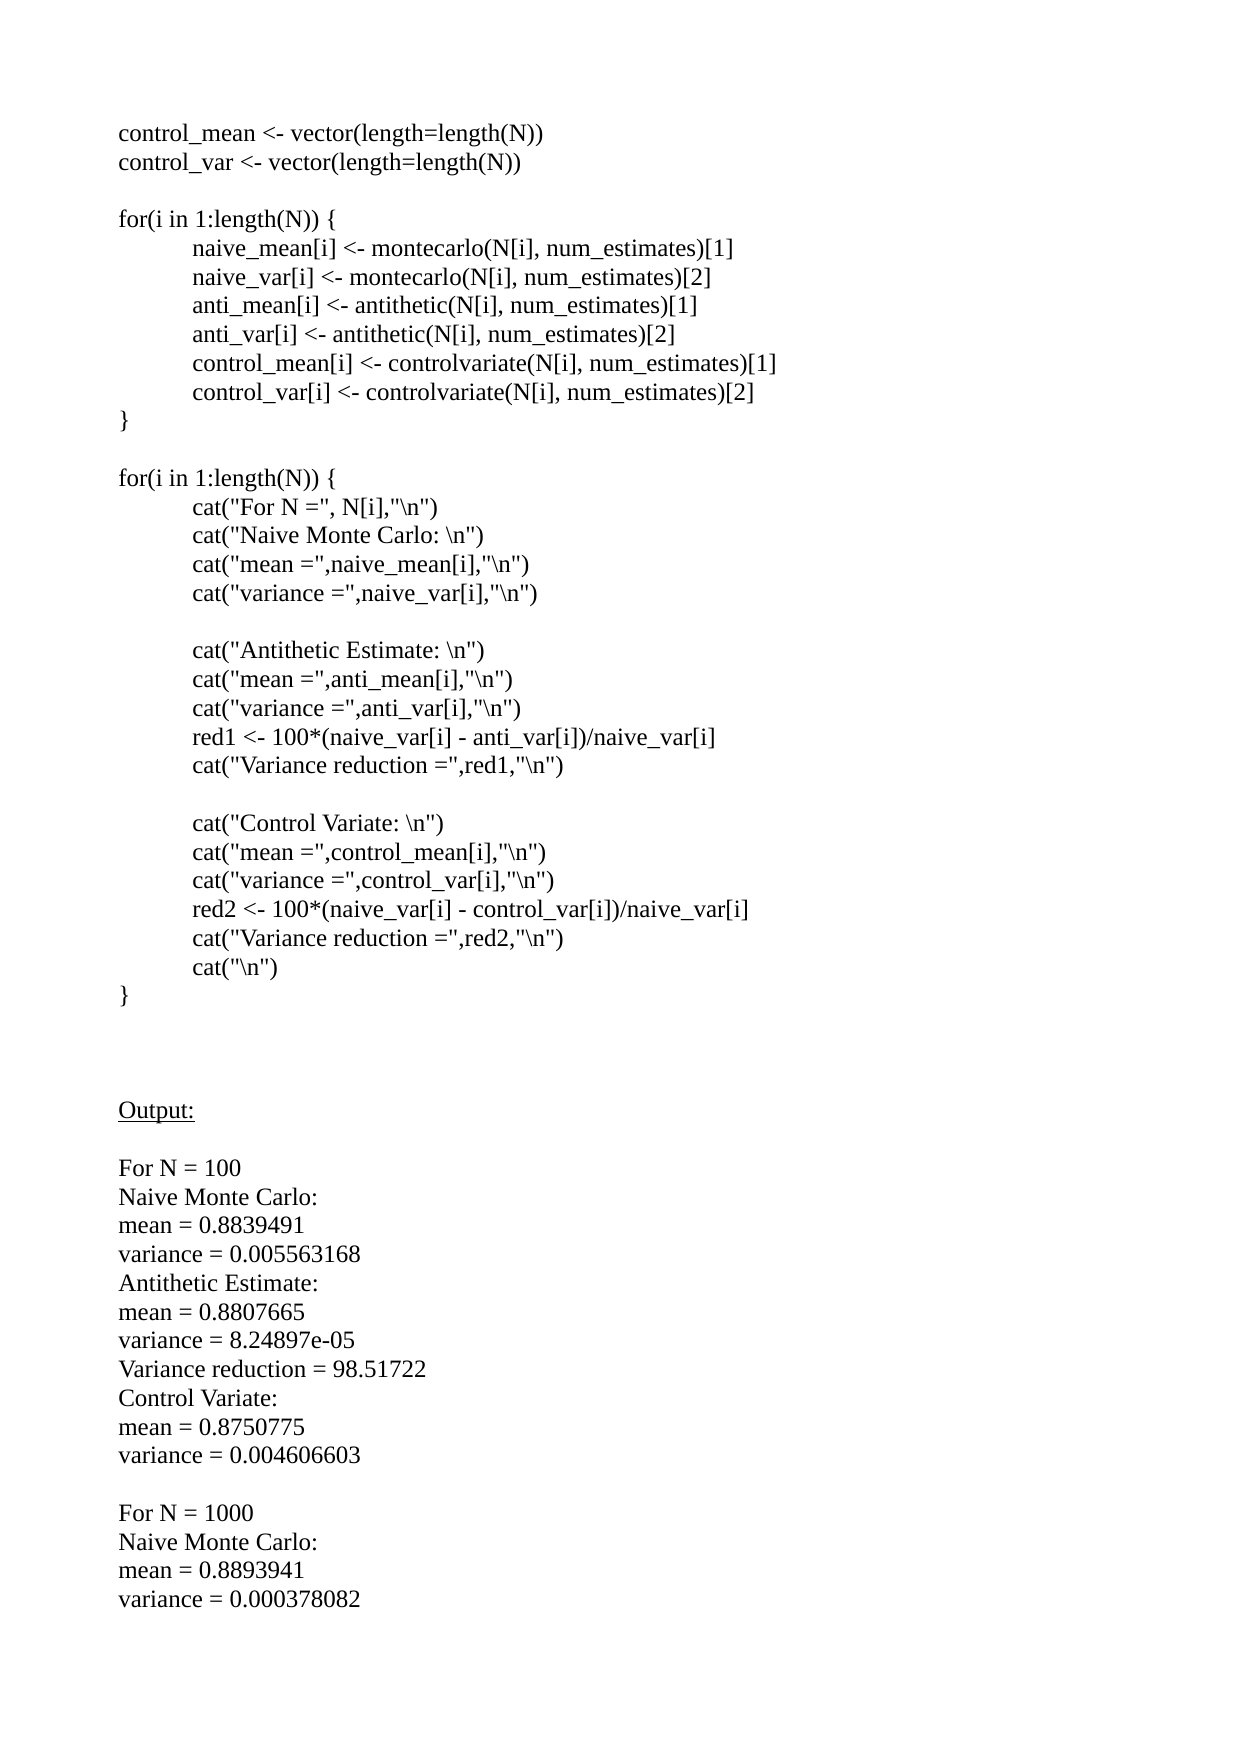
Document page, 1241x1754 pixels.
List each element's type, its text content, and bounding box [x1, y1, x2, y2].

text control_var[i] <- controlvariate(N[i], num_estimates)[2] [118, 377, 1122, 406]
text Naive Monte Carlo: [118, 1527, 1122, 1556]
text cat("Antithetic Estimate: \n") [118, 636, 1122, 664]
text control_mean[i] <- controlvariate(N[i], num_estimates)[1] [118, 348, 1122, 377]
text mean = 0.8893941 [118, 1556, 1122, 1584]
text cat("variance =",control_var[i],"\n") [118, 866, 1122, 894]
text control_mean <- vector(length=length(N)) [118, 118, 1122, 147]
text cat("variance =",anti_var[i],"\n") [118, 693, 1122, 722]
text } [118, 406, 1122, 434]
text cat("Control Variate: \n") [118, 808, 1122, 837]
text cat("Variance reduction =",red1,"\n") [118, 751, 1122, 779]
text naive_var[i] <- montecarlo(N[i], num_estimates)[2] [118, 262, 1122, 291]
text variance = 0.000378082 [118, 1584, 1122, 1613]
text cat("mean =",control_mean[i],"\n") [118, 837, 1122, 866]
text cat("mean =",naive_mean[i],"\n") [118, 549, 1122, 578]
text Output: [118, 1096, 1122, 1124]
text cat("\n") [118, 952, 1122, 981]
text } [118, 981, 1122, 1009]
text mean = 0.8750775 [118, 1412, 1122, 1441]
text mean = 0.8839491 [118, 1211, 1122, 1239]
text red1 <- 100*(naive_var[i] - anti_var[i])/naive_var[i] [118, 722, 1122, 751]
text cat("Variance reduction =",red2,"\n") [118, 923, 1122, 952]
text Antithetic Estimate: [118, 1268, 1122, 1297]
text mean = 0.8807665 [118, 1297, 1122, 1326]
text anti_mean[i] <- antithetic(N[i], num_estimates)[1] [118, 291, 1122, 319]
text variance = 8.24897e-05 [118, 1326, 1122, 1354]
text anti_var[i] <- antithetic(N[i], num_estimates)[2] [118, 319, 1122, 348]
text Naive Monte Carlo: [118, 1182, 1122, 1211]
text cat("mean =",anti_mean[i],"\n") [118, 664, 1122, 693]
text cat("variance =",naive_var[i],"\n") [118, 578, 1122, 607]
text Control Variate: [118, 1383, 1122, 1412]
text For N = 100 [118, 1153, 1122, 1182]
text cat("Naive Monte Carlo: \n") [118, 521, 1122, 549]
text control_var <- vector(length=length(N)) [118, 147, 1122, 176]
text For N = 1000 [118, 1498, 1122, 1527]
text variance = 0.004606603 [118, 1441, 1122, 1469]
text Variance reduction = 98.51722 [118, 1354, 1122, 1383]
text for(i in 1:length(N)) { [118, 463, 1122, 492]
text variance = 0.005563168 [118, 1239, 1122, 1268]
text naive_mean[i] <- montecarlo(N[i], num_estimates)[1] [118, 233, 1122, 262]
text cat("For N =", N[i],"\n") [118, 492, 1122, 521]
text for(i in 1:length(N)) { [118, 204, 1122, 233]
text red2 <- 100*(naive_var[i] - control_var[i])/naive_var[i] [118, 894, 1122, 923]
